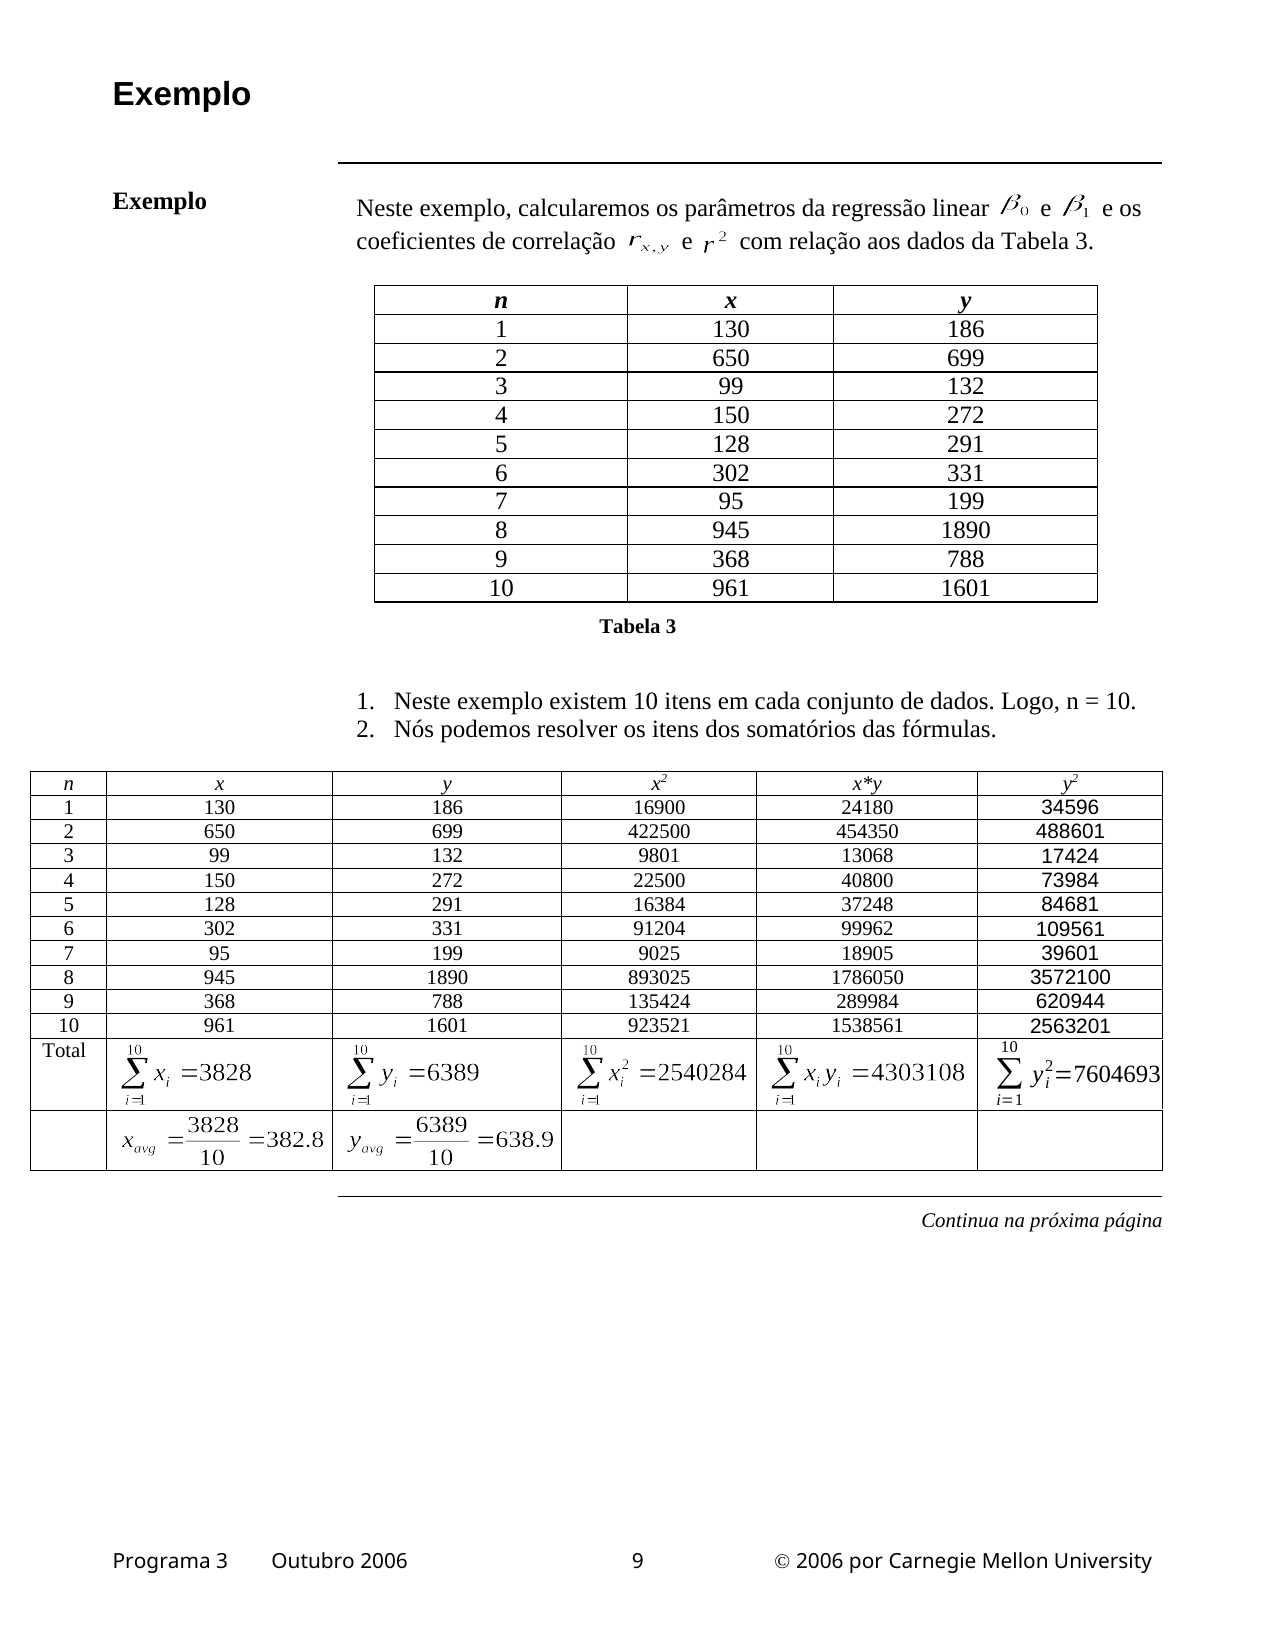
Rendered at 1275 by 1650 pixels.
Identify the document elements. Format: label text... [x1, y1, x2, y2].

table_cell [757, 1039, 977, 1110]
table_cell 302 [628, 459, 833, 486]
table_cell 331 [834, 459, 1097, 486]
table_header x [628, 286, 833, 314]
table_cell 650 [107, 820, 332, 843]
table_cell 1786050 [757, 966, 977, 989]
table_header [94, 688, 337, 743]
table_cell [757, 1111, 977, 1169]
table_cell [333, 1111, 561, 1170]
table_cell 272 [834, 401, 1097, 429]
table_header n [375, 286, 627, 314]
table_cell 132 [834, 373, 1097, 400]
table_cell 291 [834, 430, 1097, 458]
table_cell 130 [628, 315, 833, 343]
table_cell 7 [31, 941, 106, 965]
table_cell 291 [333, 893, 561, 916]
table_cell 128 [628, 430, 833, 458]
table_cell 923521 [562, 1014, 756, 1037]
table_cell 40800 [757, 869, 977, 892]
table_cell 10 [375, 574, 627, 601]
table_cell 95 [107, 941, 332, 965]
table_cell 9 [31, 990, 106, 1013]
table_cell 945 [107, 966, 332, 989]
table_cell 199 [333, 941, 561, 965]
table_cell 24180 [757, 796, 977, 819]
table_cell 8 [375, 516, 627, 544]
table_cell 5 [375, 430, 627, 458]
table_cell 18905 [757, 941, 977, 965]
table_cell 945 [628, 516, 833, 544]
table_header Neste exemplo, calcularemos os parâmetros da regressão linear e e os coeficientes de correlação e com relação aos dados da Tabela 3. [338, 187, 1181, 257]
table_cell 132 [333, 844, 561, 868]
table_cell [562, 1039, 756, 1110]
table_cell 1 [31, 796, 106, 819]
table_cell 272 [333, 869, 561, 892]
table_cell 6 [375, 459, 627, 486]
table_cell 699 [834, 344, 1097, 371]
table_cell 893025 [562, 966, 756, 989]
table_cell 1890 [834, 516, 1097, 544]
table_header y [333, 772, 561, 795]
table_cell 10 [31, 1014, 106, 1037]
table_cell 331 [333, 917, 561, 940]
table_cell 186 [333, 796, 561, 819]
table_cell 5 [31, 893, 106, 916]
table_cell [978, 1111, 1162, 1169]
table_cell 186 [834, 315, 1097, 343]
table_header y [834, 286, 1097, 314]
table_cell 422500 [562, 820, 756, 843]
table_cell 16900 [562, 796, 756, 819]
table_cell 620944 [978, 990, 1162, 1013]
table_cell 9801 [562, 844, 756, 868]
table_cell 2 [375, 344, 627, 371]
table_cell 368 [628, 545, 833, 573]
table_header n [31, 772, 106, 795]
table_cell 454350 [757, 820, 977, 843]
table_cell 95 [628, 488, 833, 515]
table_header Exemplo [94, 187, 337, 257]
table_cell 37248 [757, 893, 977, 916]
table_cell 99 [628, 373, 833, 400]
table_cell [333, 1039, 561, 1110]
table_cell [978, 1039, 1163, 1110]
table_cell 1890 [333, 966, 561, 989]
table_cell 3 [31, 844, 106, 868]
table_cell 6 [31, 917, 106, 940]
table_cell 8 [31, 966, 106, 989]
table_header y2 [978, 772, 1162, 795]
table_header Neste exemplo existem 10 itens em cada conjunto de dados. Logo, n = 10. Nós podemos resolver os itens dos somatórios das fórmulas. [338, 688, 1181, 743]
table_cell 99 [107, 844, 332, 868]
table_cell 788 [333, 990, 561, 1013]
table_cell 488601 [978, 820, 1162, 843]
table_cell 99962 [757, 917, 977, 940]
table_cell [562, 1111, 756, 1169]
table_cell 289984 [757, 990, 977, 1013]
table_cell 73984 [978, 869, 1162, 892]
table_cell 9025 [562, 941, 756, 965]
table_cell 4 [375, 401, 627, 429]
text Tabela 3 [112, 615, 1162, 638]
table_cell 34596 [978, 796, 1162, 819]
table_header x2 [562, 772, 756, 795]
table_cell [107, 1039, 332, 1110]
table_cell 9 [375, 545, 627, 573]
table_cell 17424 [978, 844, 1162, 868]
table_cell 7 [375, 488, 627, 515]
table_cell 1538561 [757, 1014, 977, 1037]
table_cell 22500 [562, 869, 756, 892]
title Exemplo [112, 75, 1162, 112]
table_cell 788 [834, 545, 1097, 573]
table_cell 2563201 [978, 1014, 1162, 1037]
table_cell 961 [107, 1014, 332, 1037]
table_cell 368 [107, 990, 332, 1013]
table_cell 650 [628, 344, 833, 371]
table_cell 13068 [757, 844, 977, 868]
table_cell 1 [375, 315, 627, 343]
text Continua na próxima página [337, 1197, 1162, 1232]
table_cell 91204 [562, 917, 756, 940]
table_cell 84681 [978, 893, 1162, 916]
table_cell 128 [107, 893, 332, 916]
table_cell 1601 [834, 574, 1097, 601]
table_cell 150 [628, 401, 833, 429]
table_cell 302 [107, 917, 332, 940]
table_cell [31, 1111, 106, 1169]
table_cell 2 [31, 820, 106, 843]
table_cell 109561 [978, 917, 1162, 940]
table_cell 16384 [562, 893, 756, 916]
table_cell 1601 [333, 1014, 561, 1037]
table_cell 699 [333, 820, 561, 843]
table_cell 3572100 [978, 966, 1162, 989]
table_cell 961 [628, 574, 833, 601]
table_cell 130 [107, 796, 332, 819]
table_cell [107, 1111, 332, 1170]
table_cell 135424 [562, 990, 756, 1013]
table_cell 199 [834, 488, 1097, 515]
table_cell 150 [107, 869, 332, 892]
table_cell 39601 [978, 941, 1162, 965]
table_cell 3 [375, 373, 627, 400]
table_cell 4 [31, 869, 106, 892]
table_header x [107, 772, 332, 795]
table_header x*y [757, 772, 977, 795]
table_cell Total [31, 1039, 106, 1109]
